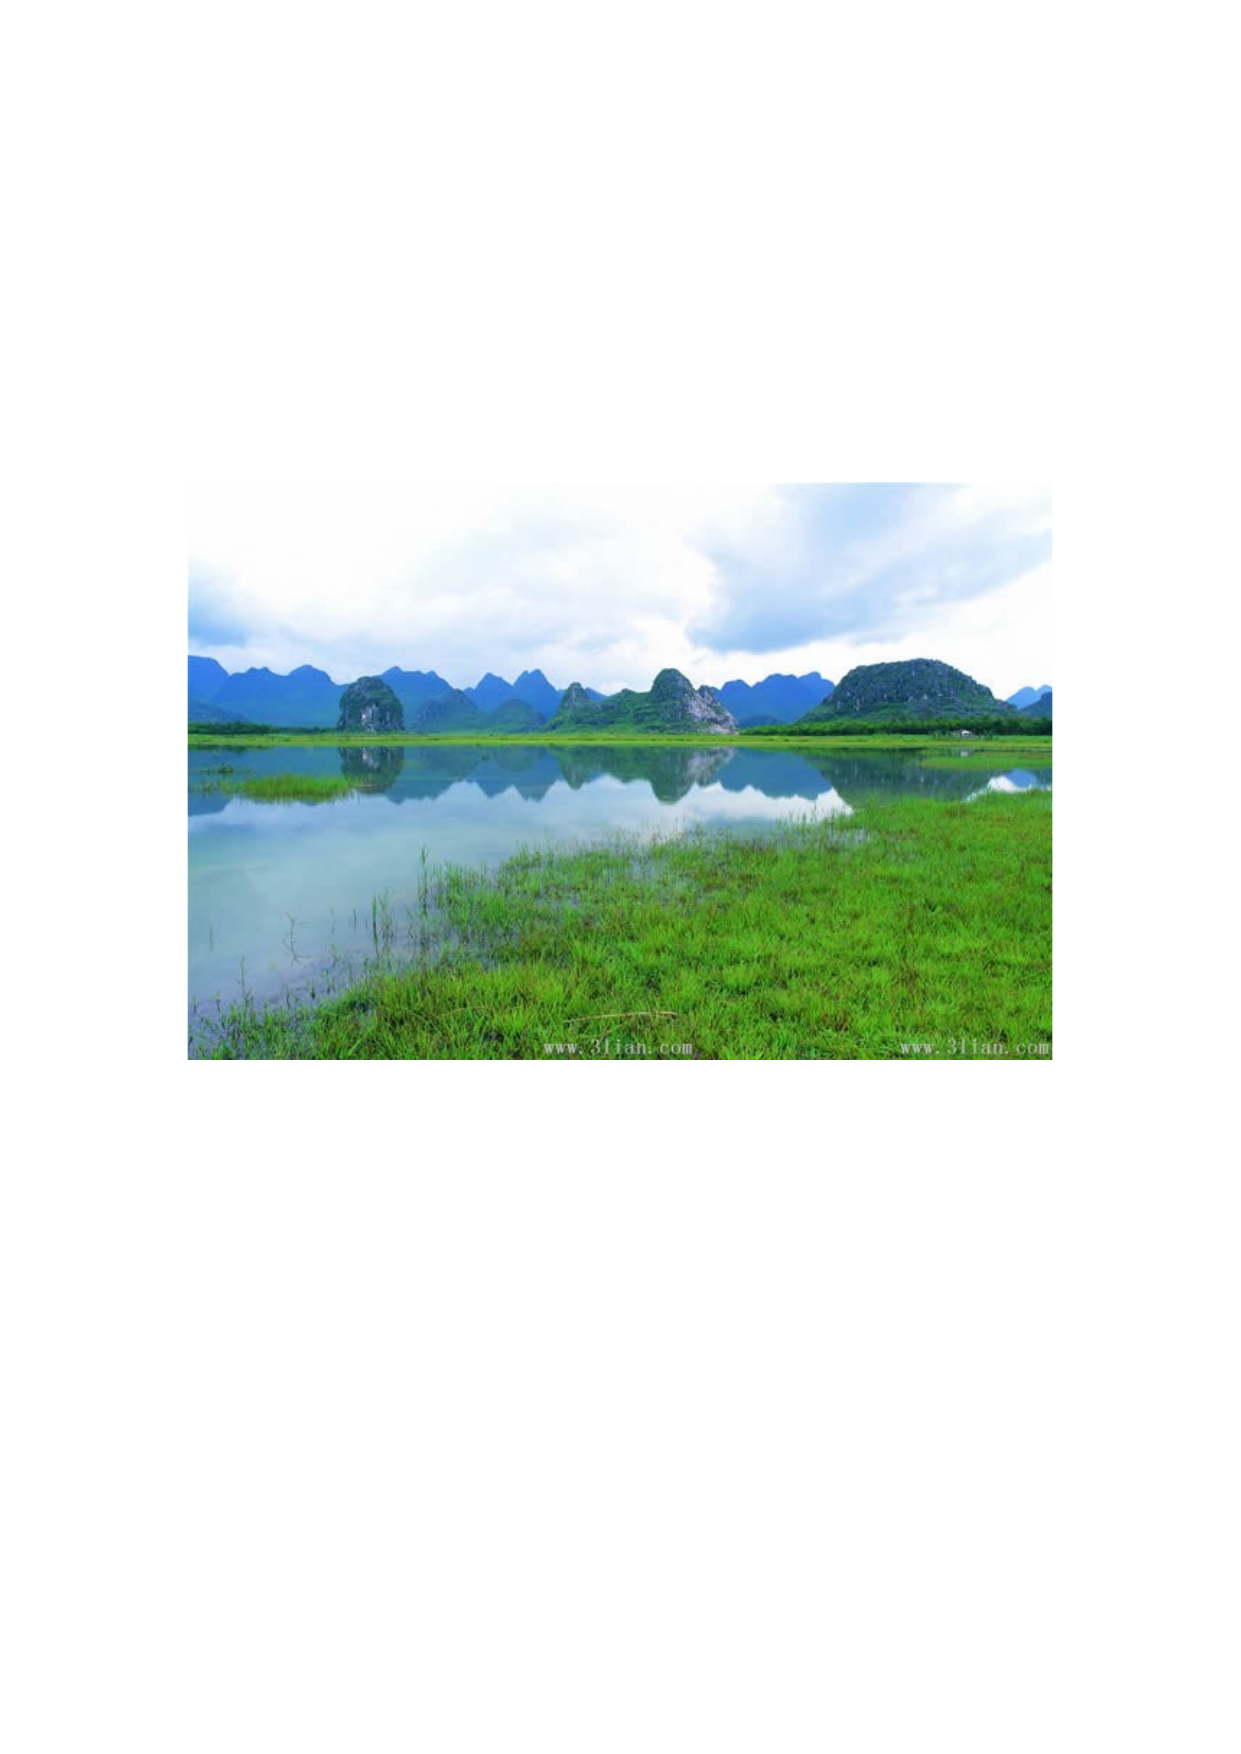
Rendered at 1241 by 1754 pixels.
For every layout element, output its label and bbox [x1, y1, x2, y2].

picture [187, 482, 1053, 1060]
